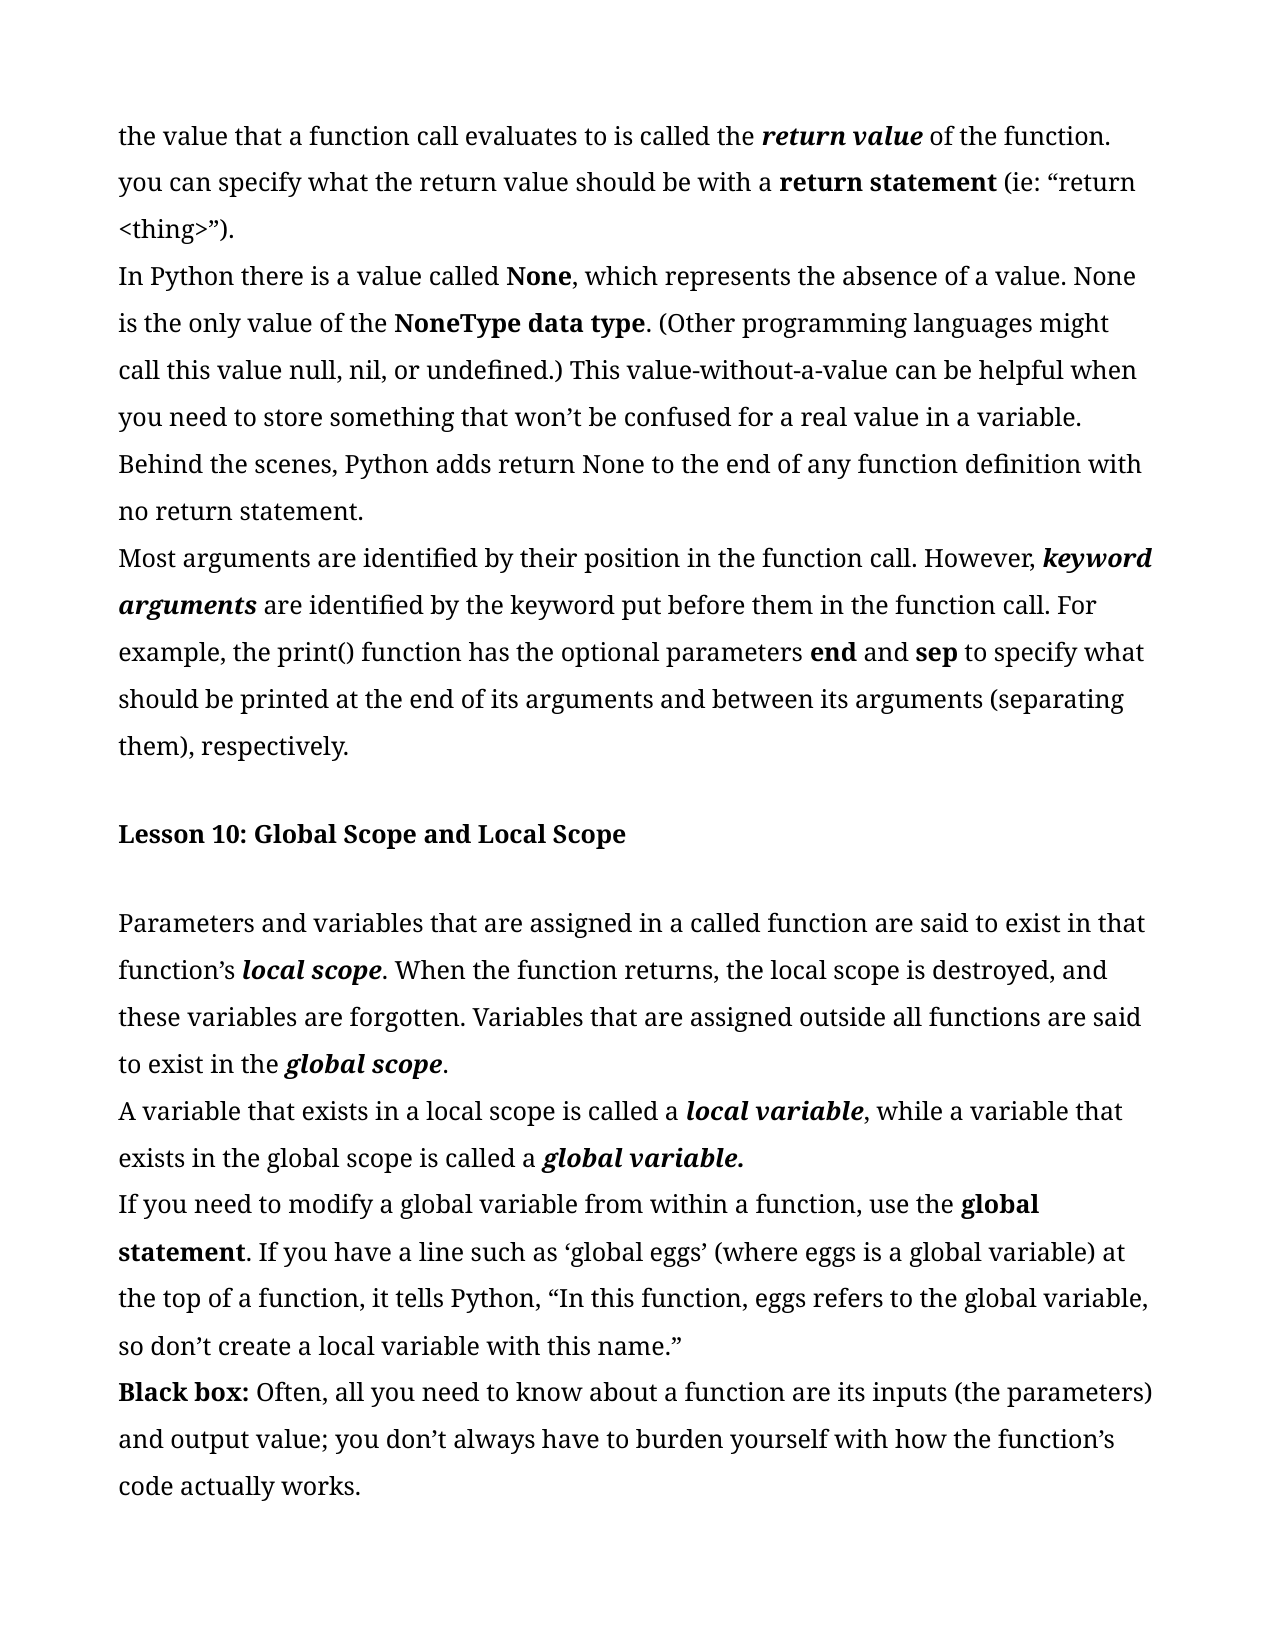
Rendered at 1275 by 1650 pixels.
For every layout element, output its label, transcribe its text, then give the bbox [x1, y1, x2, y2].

text you can specify what the return value should be with a return statement (ie: “return <thing>”). [118, 165, 1157, 246]
text the value that a function call evaluates to is called the return value of the function. [118, 118, 1157, 152]
text If you need to modify a global variable from within a function, use the global statement. If you have a line such as ‘global eggs’ (where eggs is a global variable) at the top of a function, it tells Python, “In this function, eggs refers to the global variable, so don’t create a local variable with this name.” [118, 1187, 1157, 1362]
text Black box: Often, all you need to know about a function are its inputs (the parameters) and output value; you don’t always have to burden yourself with how the function’s code actually works. [118, 1375, 1157, 1503]
text Most arguments are identified by their position in the function call. However, keyword arguments are identified by the keyword put before them in the function call. For example, the print() function has the optional parameters end and sep to specify what should be printed at the end of its arguments and between its arguments (separating them), respectively. [118, 541, 1157, 763]
text Parameters and variables that are assigned in a called function are said to exist in that function’s local scope. When the function returns, the local scope is destroyed, and these variables are forgotten. Variables that are assigned outside all functions are said to exist in the global scope. [118, 905, 1157, 1080]
text Lesson 10: Global Scope and Local Scope [118, 817, 1157, 851]
text A variable that exists in a local scope is called a local variable, while a variable that exists in the global scope is called a global variable. [118, 1093, 1157, 1174]
text In Python there is a value called None, which represents the absence of a value. None is the only value of the NoneType data type. (Other programming languages might call this value null, nil, or undefined.) This value-without-a-value can be helpful when you need to store something that won’t be confused for a real value in a variable. Behind the scenes, Python adds return None to the end of any function definition with no return statement. [118, 259, 1157, 528]
